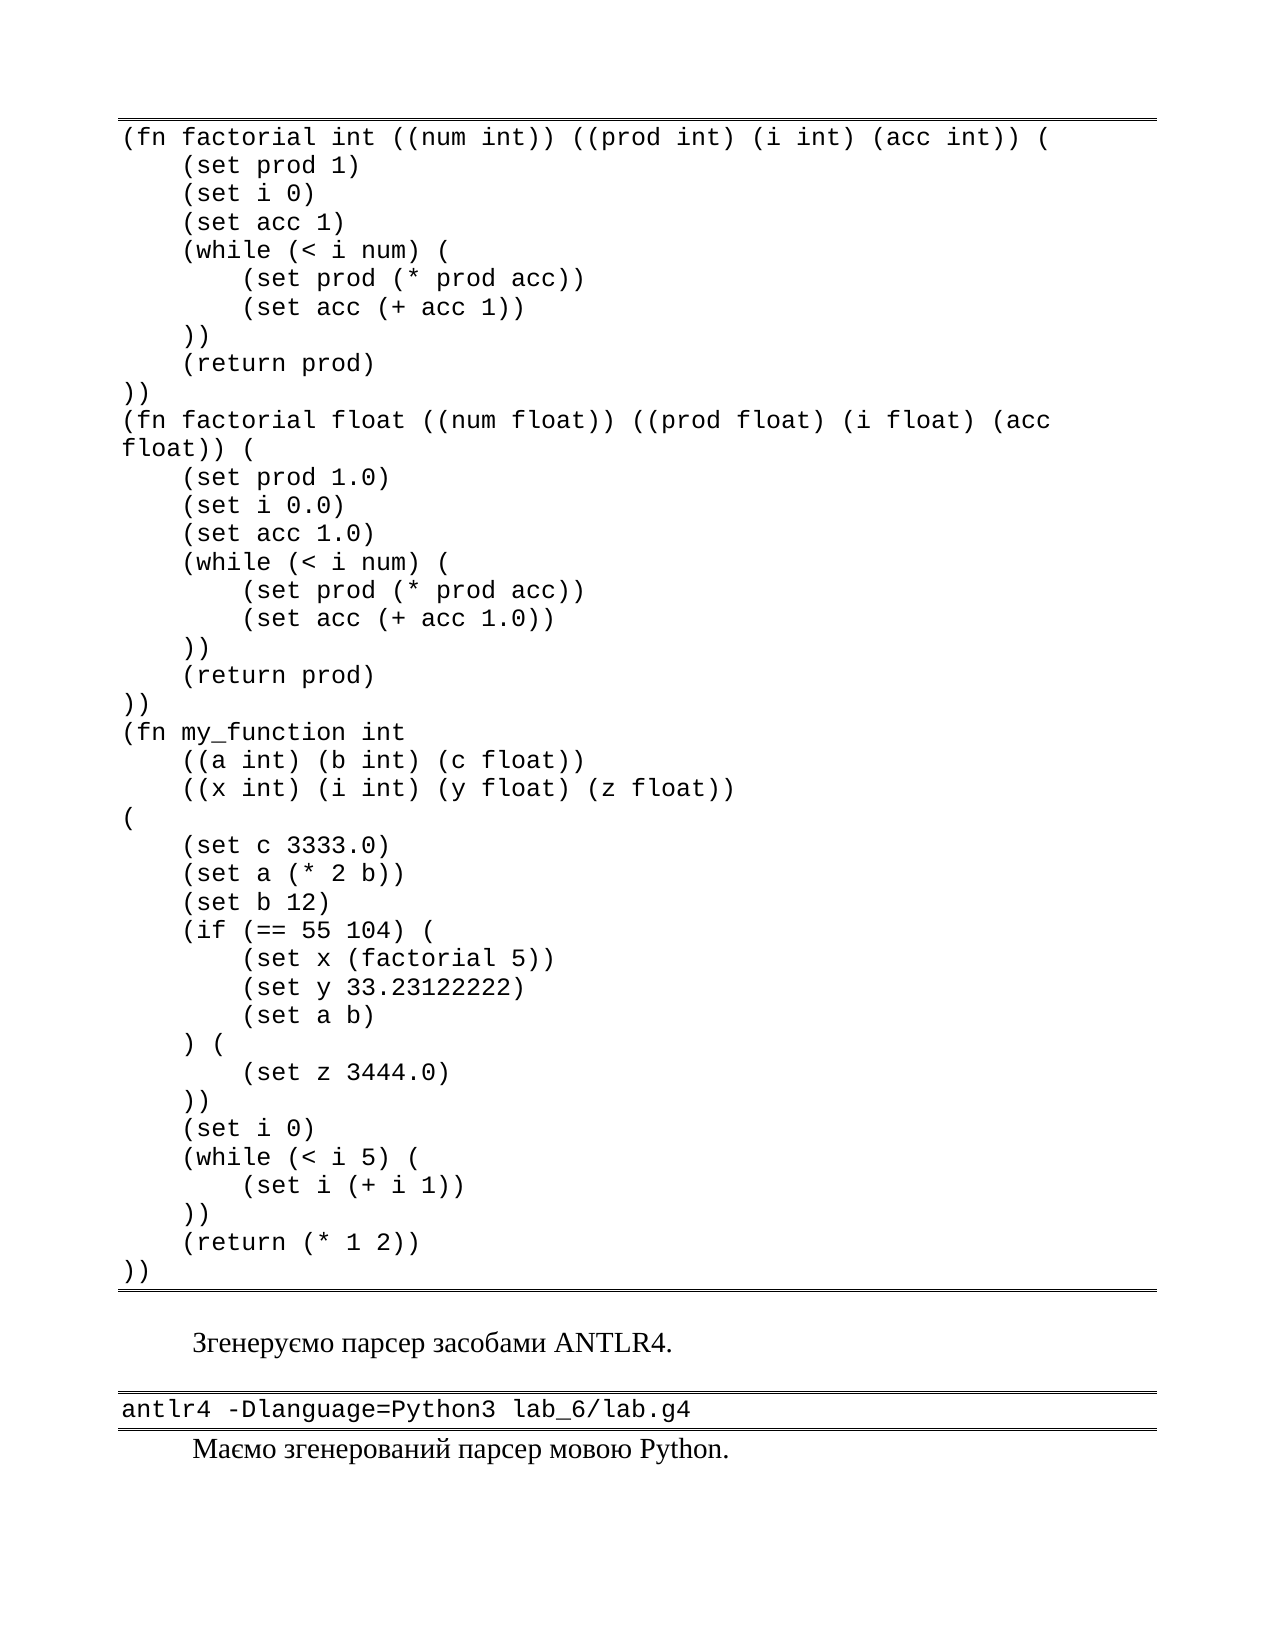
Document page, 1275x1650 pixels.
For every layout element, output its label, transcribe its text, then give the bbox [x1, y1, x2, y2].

text (set acc (+ acc 1)) [118, 288, 1157, 316]
text )) [118, 1195, 1157, 1223]
text (return prod) [118, 345, 1157, 373]
text (set b 12) [118, 883, 1157, 911]
text Згенеруємо парсер засобами ANTLR4. [118, 1325, 1157, 1359]
text )) [118, 685, 1157, 713]
text )) [118, 316, 1157, 345]
text (if (== 55 104) ( [118, 911, 1157, 940]
text )) [118, 1081, 1157, 1110]
text (set prod 1.0) [118, 458, 1157, 486]
text (set acc (+ acc 1.0)) [118, 600, 1157, 628]
text ((a int) (b int) (c float)) [118, 741, 1157, 770]
text (return prod) [118, 656, 1157, 685]
text (set i 0) [118, 175, 1157, 203]
text (while (< i num) ( [118, 231, 1157, 260]
text (set prod (* prod acc)) [118, 260, 1157, 288]
text )) [118, 373, 1157, 401]
text (fn factorial int ((num int)) ((prod int) (i int) (acc int)) ( [118, 121, 1157, 146]
text (set acc 1) [118, 203, 1157, 231]
text Маємо згенерований парсер мовою Python. [118, 1431, 1157, 1464]
text (set acc 1.0) [118, 515, 1157, 543]
text (while (< i num) ( [118, 543, 1157, 571]
text (fn my_function int [118, 713, 1157, 741]
text (set x (factorial 5)) [118, 940, 1157, 968]
text (set i 0) [118, 1110, 1157, 1138]
text (set i 0.0) [118, 486, 1157, 515]
text antlr4 -Dlanguage=Python3 lab_6/lab.g4 [118, 1394, 1157, 1428]
text )) [118, 1251, 1157, 1289]
text ( [118, 798, 1157, 826]
text (set y 33.23122222) [118, 968, 1157, 996]
text (while (< i 5) ( [118, 1138, 1157, 1166]
text (set prod (* prod acc)) [118, 571, 1157, 600]
text (set i (+ i 1)) [118, 1166, 1157, 1195]
text (set prod 1) [118, 146, 1157, 175]
text (fn factorial float ((num float)) ((prod float) (i float) (acc float)) ( [118, 401, 1157, 458]
text (set c 3333.0) [118, 826, 1157, 855]
text (set z 3444.0) [118, 1053, 1157, 1081]
text (return (* 1 2)) [118, 1223, 1157, 1251]
text )) [118, 628, 1157, 656]
text (set a (* 2 b)) [118, 855, 1157, 883]
text (set a b) [118, 996, 1157, 1025]
text ) ( [118, 1025, 1157, 1053]
text ((x int) (i int) (y float) (z float)) [118, 770, 1157, 798]
